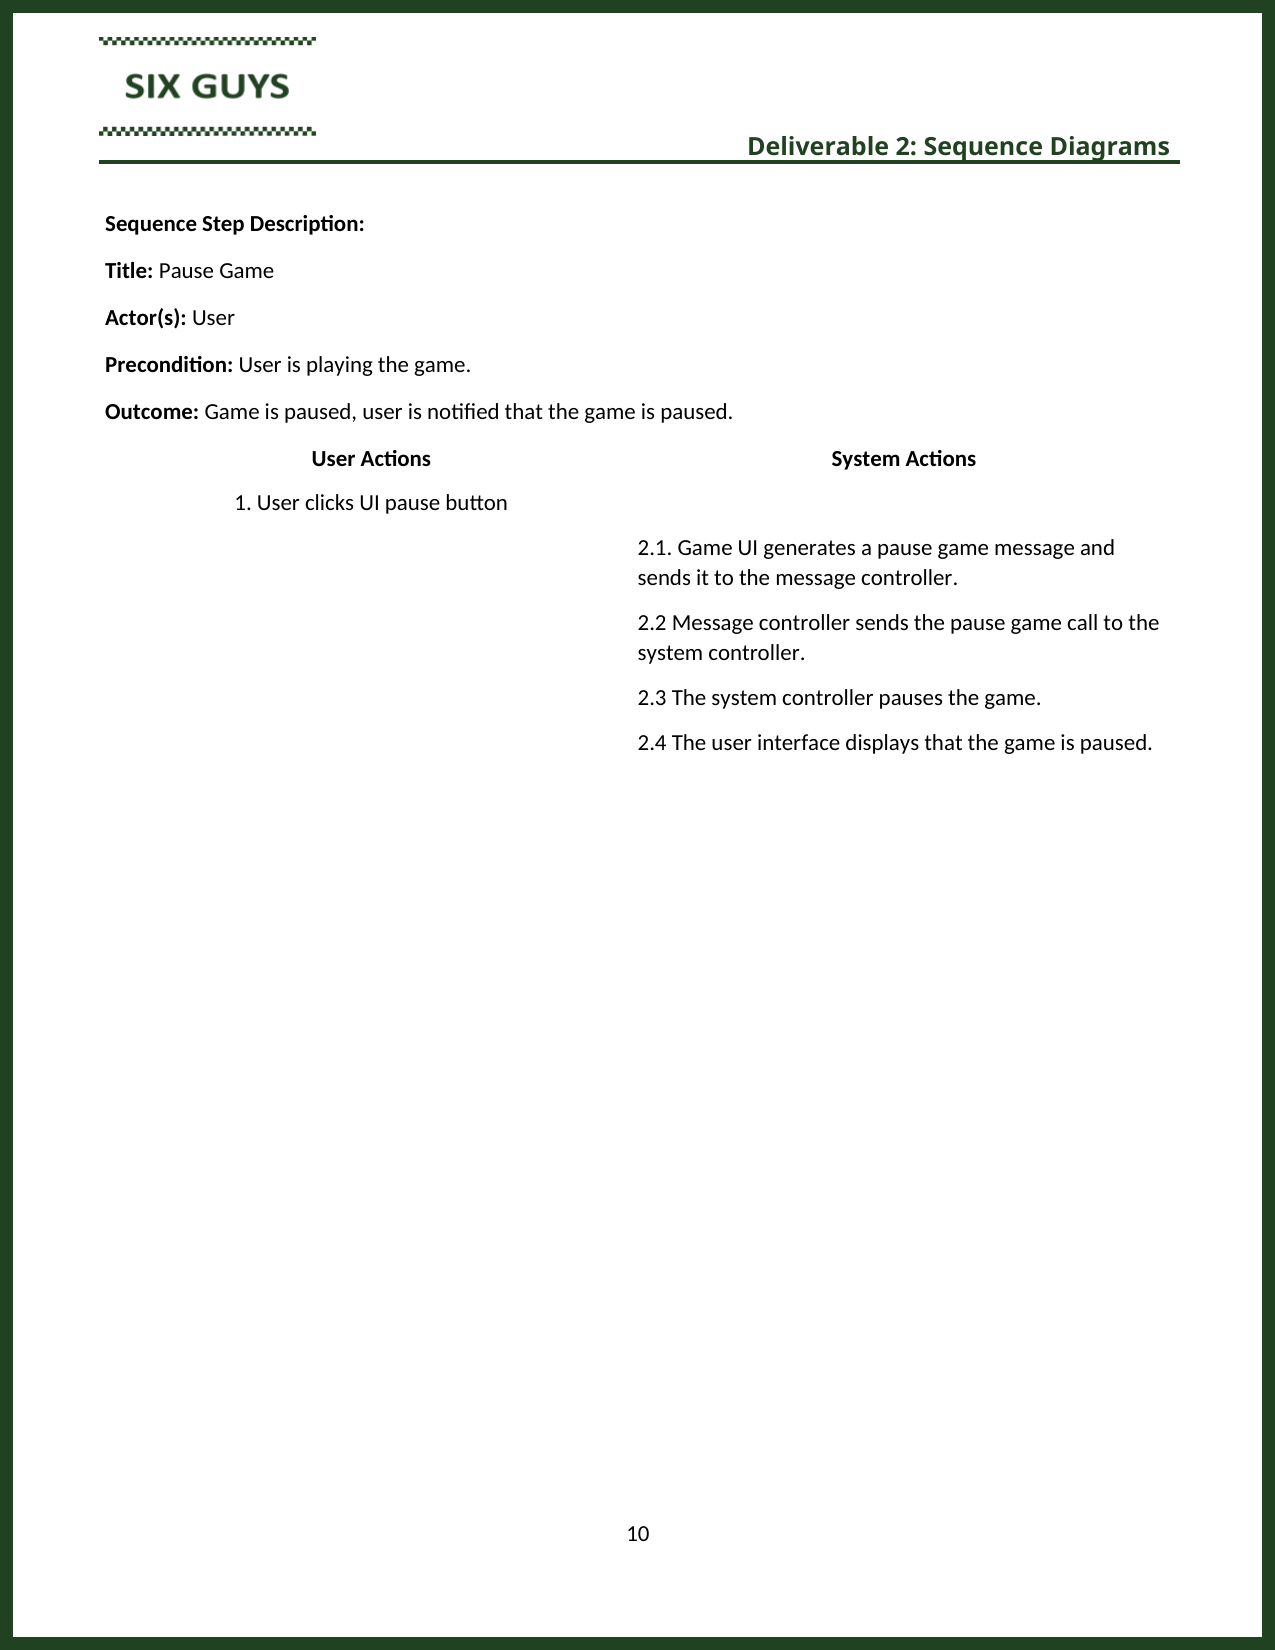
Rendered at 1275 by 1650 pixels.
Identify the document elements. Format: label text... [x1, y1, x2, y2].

table_cell [105, 772, 637, 817]
table_cell [638, 817, 1170, 862]
table_cell [105, 728, 637, 772]
table_header System Actions [638, 444, 1170, 488]
table_cell [638, 489, 1170, 533]
text Title: Pause Game [105, 256, 1170, 284]
text Actor(s): User [105, 303, 1170, 331]
table_cell 2.4 The user interface displays that the game is paused. [638, 728, 1170, 772]
table_cell 2.2 Message controller sends the pause game call to the system controller. [638, 608, 1170, 683]
text Precondition: User is playing the game. [105, 350, 1170, 378]
text Sequence Step Description: [105, 209, 1170, 237]
table_cell [638, 772, 1170, 817]
table_cell 1. User clicks UI pause button [105, 489, 637, 533]
table_cell [105, 683, 637, 728]
table_header User Actions [105, 444, 637, 488]
table_cell 2.3 The system controller pauses the game. [638, 683, 1170, 728]
table_cell [105, 533, 637, 608]
picture [98, 37, 323, 136]
table_cell 2.1. Game UI generates a pause game message and sends it to the message controller. [638, 533, 1170, 608]
table_cell [105, 817, 637, 862]
table_cell [105, 608, 637, 683]
text Outcome: Game is paused, user is notified that the game is paused. [105, 397, 1170, 425]
